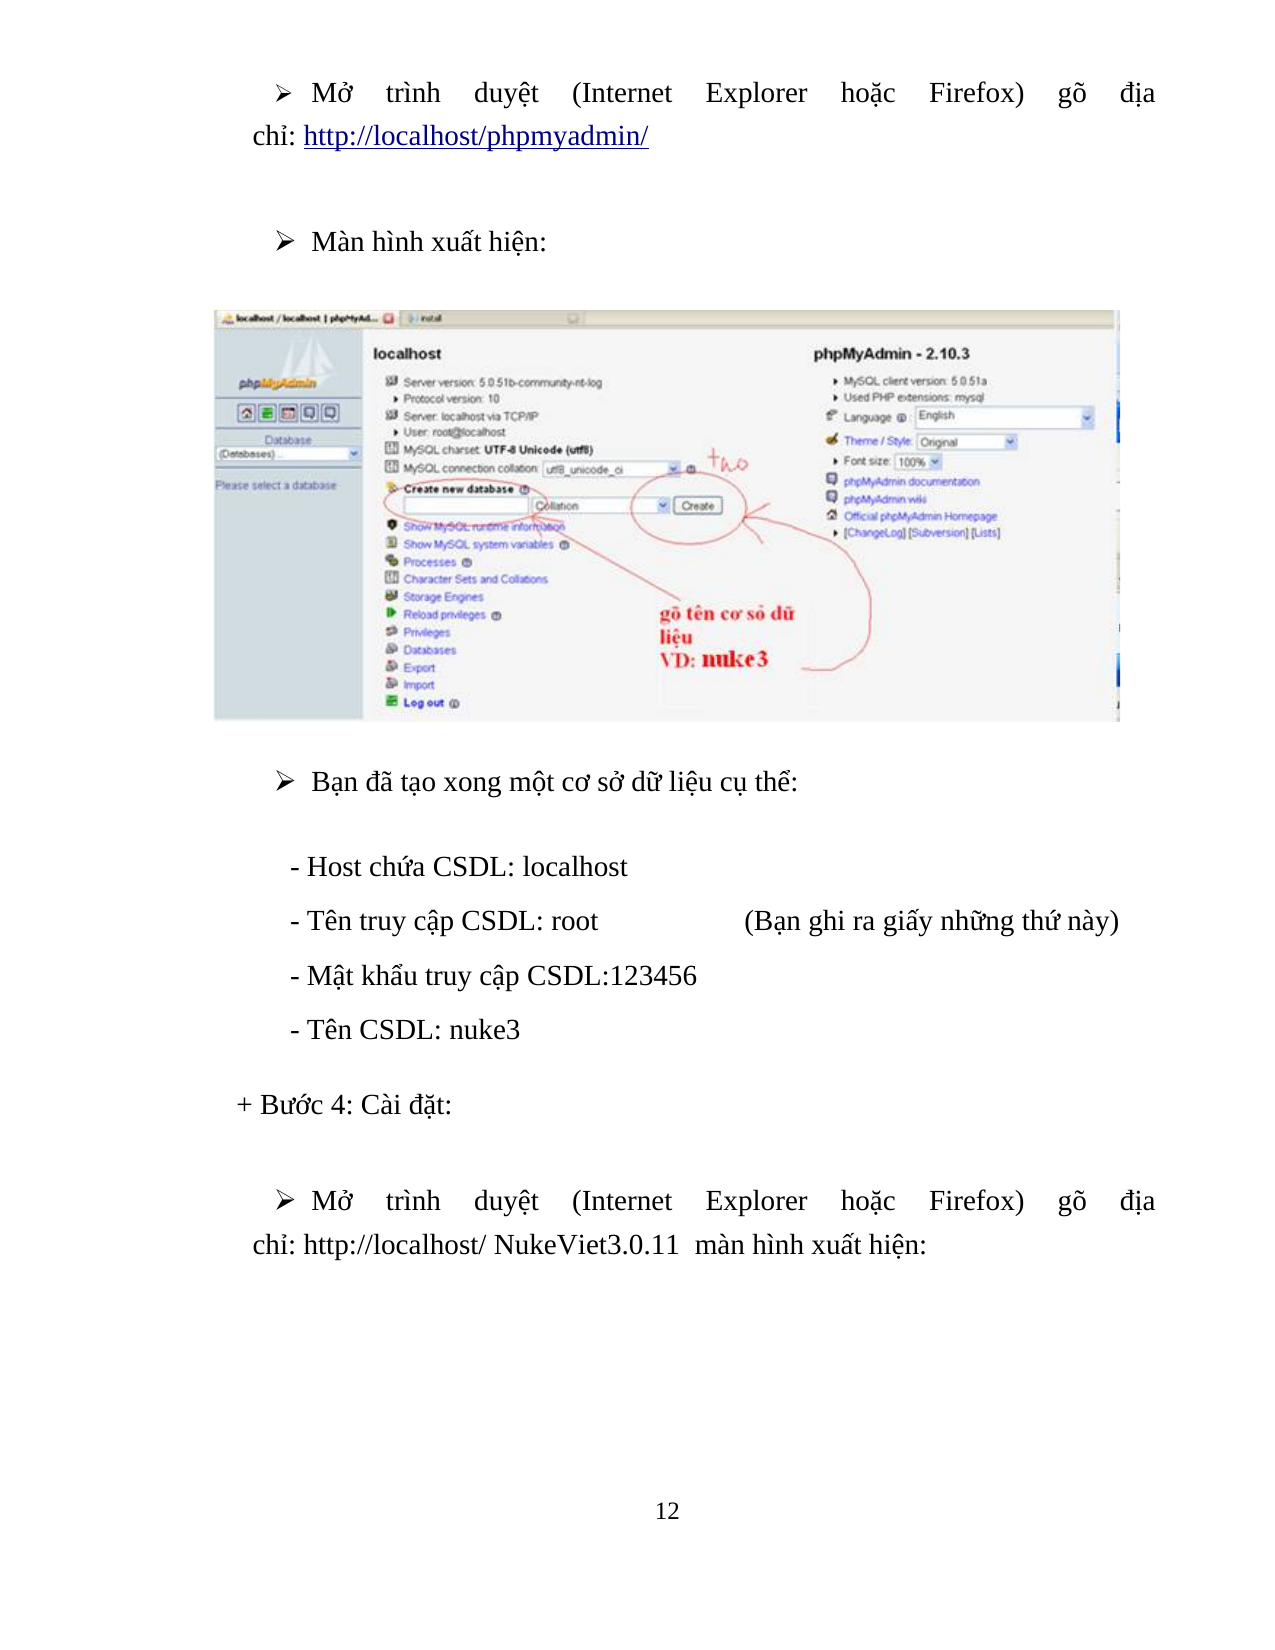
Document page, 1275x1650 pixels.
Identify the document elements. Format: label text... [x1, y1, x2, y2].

list Mở trình duyệt (Internet Explorer hoặc Firefox) gõ địa chỉ: http://localhost/phpmyadmin/ [215, 75, 1157, 152]
text - Tên truy cập CSDL: root (Bạn ghi ra giấy những thứ này) [290, 903, 1157, 937]
list Mở trình duyệt (Internet Explorer hoặc Firefox) gõ địa chỉ: http://localhost/ NukeViet3.0.11 màn hình xuất hiện: [215, 1183, 1157, 1261]
text + Bước 4: Cài đặt: [177, 1087, 1157, 1121]
list Màn hình xuất hiện: [215, 224, 1157, 258]
text - Mật khẩu truy cập CSDL:123456 [290, 958, 1157, 991]
list Bạn đã tạo xong một cơ sở dữ liệu cụ thể: [215, 764, 1157, 797]
text - Host chứa CSDL: localhost [290, 849, 1157, 883]
text - Tên CSDL: nuke3 [290, 1012, 1157, 1046]
